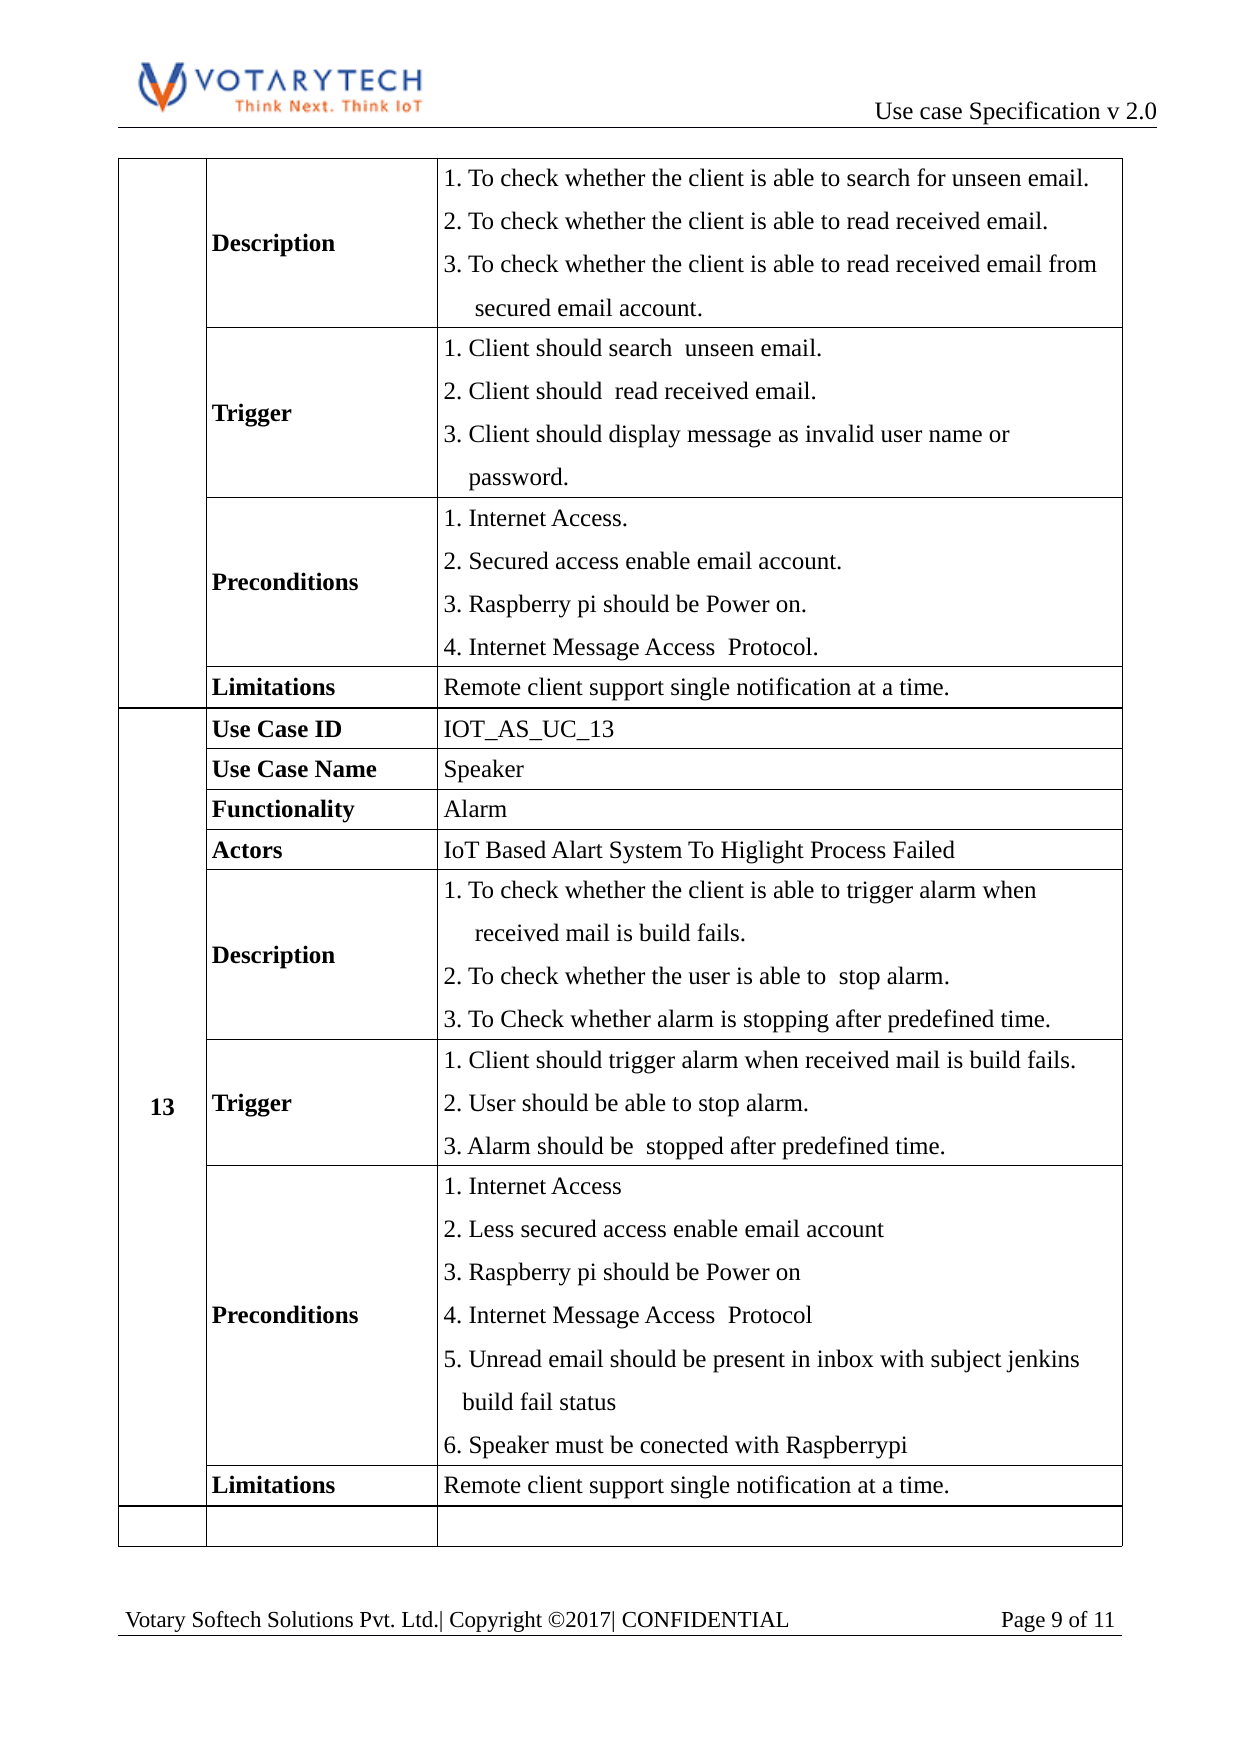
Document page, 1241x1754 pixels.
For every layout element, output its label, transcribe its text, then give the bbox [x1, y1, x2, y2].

table_cell Use Case ID [207, 709, 437, 748]
table_cell 1. Internet Access 2. Less secured access enable email account 3. Raspberry pi should be Power on 4. Internet Message Access Protocol 5. Unread email should be present in inbox with subject jenkins build fail status 6. Speaker must be conected with Raspberrypi [438, 1166, 1122, 1464]
table_cell Speaker [438, 749, 1122, 788]
table_cell Preconditions [207, 1166, 437, 1464]
table_cell Description [207, 159, 437, 327]
table_cell Trigger [207, 328, 437, 497]
picture [129, 59, 430, 119]
table_cell Remote client support single notification at a time. [438, 667, 1122, 707]
table_cell Limitations [207, 1466, 437, 1505]
table_cell Actors [207, 830, 437, 869]
table_cell IOT_AS_UC_13 [438, 709, 1122, 748]
table_cell Trigger [207, 1040, 437, 1165]
table_cell 1. Client should trigger alarm when received mail is build fails. 2. User should be able to stop alarm. 3. Alarm should be stopped after predefined time. [438, 1040, 1122, 1165]
table_cell Alarm [438, 790, 1122, 829]
table_cell 13 [119, 709, 206, 1505]
table_cell Preconditions [207, 498, 437, 666]
table_cell IoT Based Alart System To Higlight Process Failed [438, 830, 1122, 869]
table_cell 1. Client should search unseen email. 2. Client should read received email. 3. Client should display message as invalid user name or password. [438, 328, 1122, 497]
table_cell [119, 1507, 206, 1546]
table_cell Use Case Name [207, 749, 437, 788]
table_cell [438, 1507, 1122, 1546]
table_cell [207, 1507, 437, 1546]
table_cell 1. To check whether the client is able to trigger alarm when received mail is build fails. 2. To check whether the user is able to stop alarm. 3. To Check whether alarm is stopping after predefined time. [438, 870, 1122, 1039]
table_cell Functionality [207, 790, 437, 829]
table_cell Limitations [207, 667, 437, 707]
table_cell Remote client support single notification at a time. [438, 1466, 1122, 1505]
table_cell 1. Internet Access. 2. Secured access enable email account. 3. Raspberry pi should be Power on. 4. Internet Message Access Protocol. [438, 498, 1122, 666]
table_cell 1. To check whether the client is able to search for unseen email. 2. To check whether the client is able to read received email. 3. To check whether the client is able to read received email from secured email account. [438, 159, 1122, 327]
table_cell Description [207, 870, 437, 1039]
table_cell [119, 159, 206, 707]
